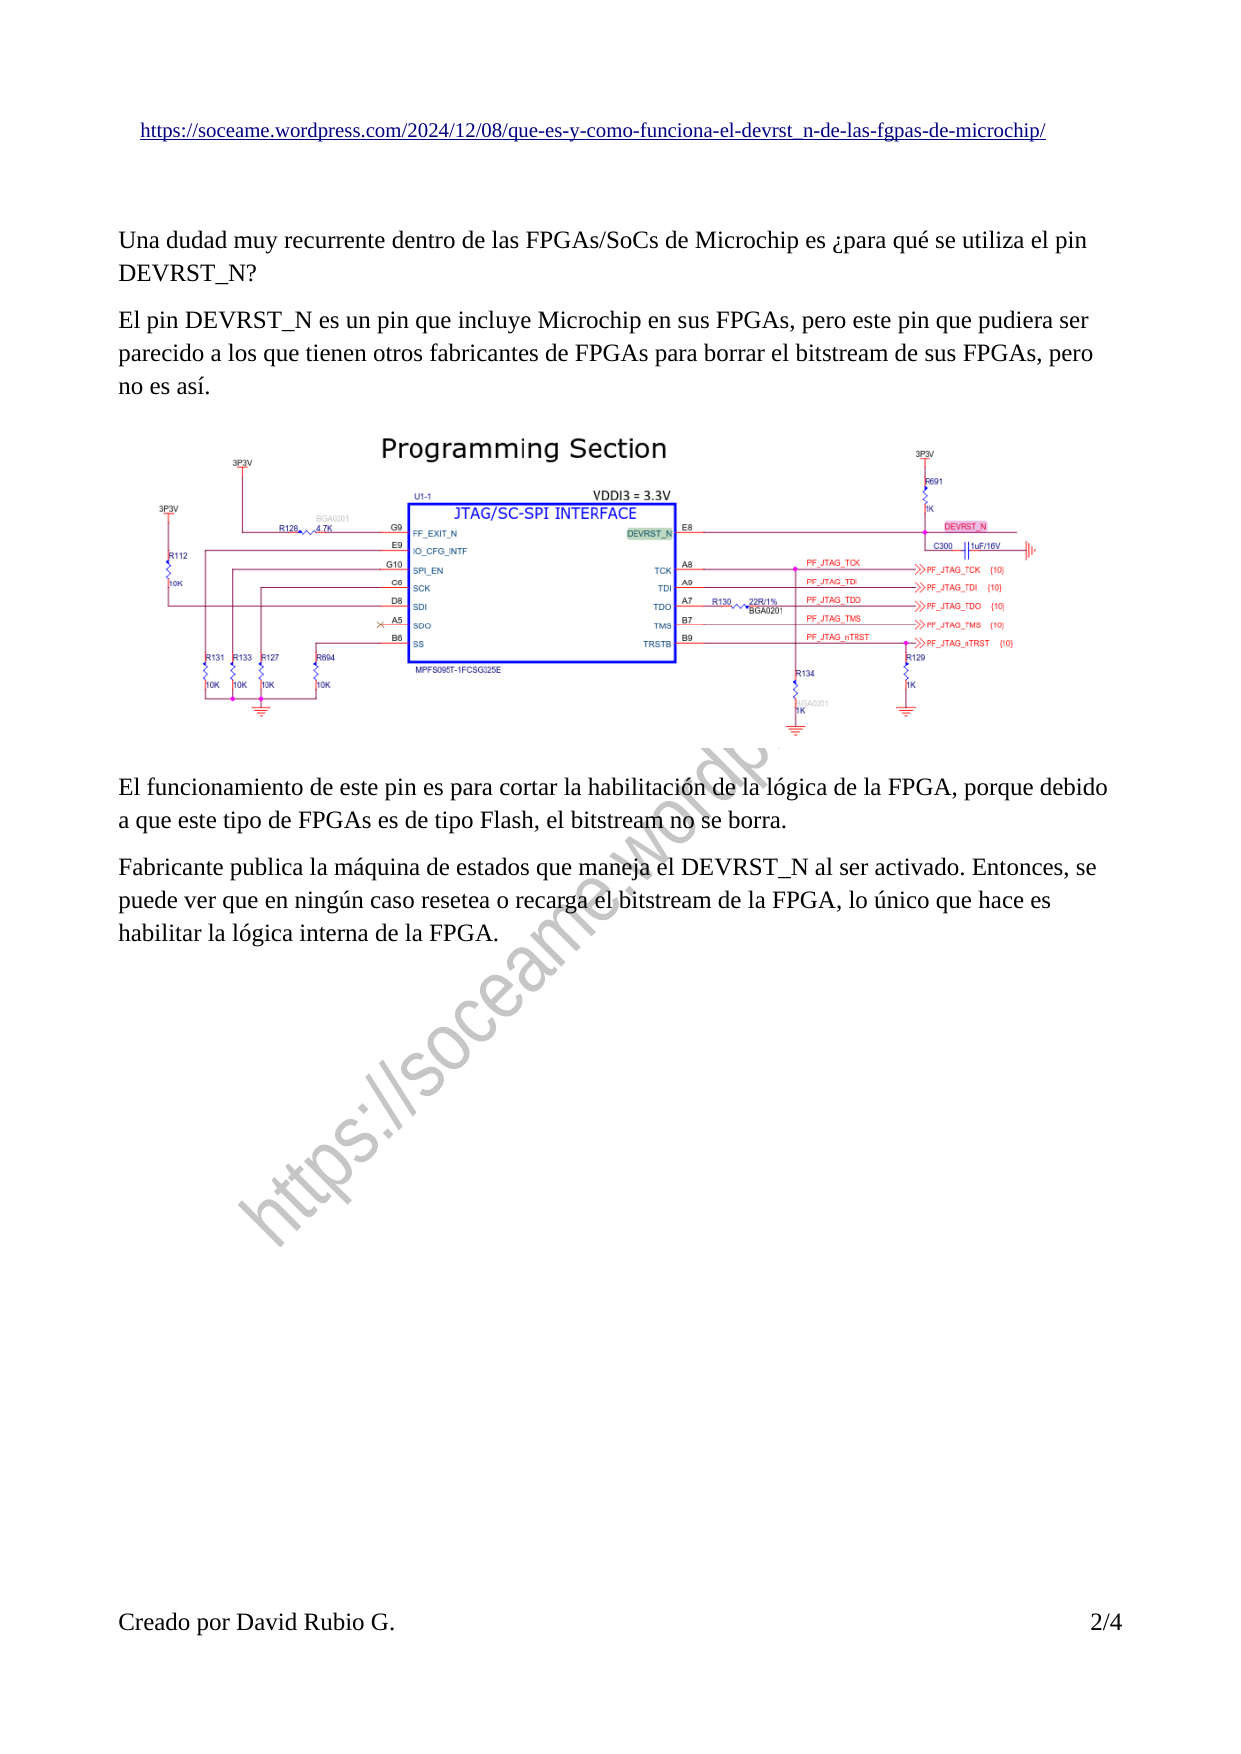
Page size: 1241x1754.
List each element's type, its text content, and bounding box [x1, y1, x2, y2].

picture [118, 418, 1114, 748]
text El pin DEVRST_N es un pin que incluye Microchip en sus FPGAs, pero este pin que pudiera ser parecido a los que tienen otros fabricantes de FPGAs para borrar el bitstream de sus FPGAs, pero no es así. [118, 305, 1122, 400]
text El funcionamiento de este pin es para cortar la habilitación de la lógica de la FPGA, porque debido a que este tipo de FPGAs es de tipo Flash, el bitstream no se borra. [118, 772, 1122, 834]
text Fabricante publica la máquina de estados que maneja el DEVRST_N al ser activado. Entonces, se puede ver que en ningún caso resetea o recarga el bitstream de la FPGA, lo único que hace es habilitar la lógica interna de la FPGA. [118, 852, 1122, 947]
text Una dudad muy recurrente dentro de las FPGAs/SoCs de Microchip es ¿para qué se utiliza el pin DEVRST_N? [118, 225, 1122, 286]
